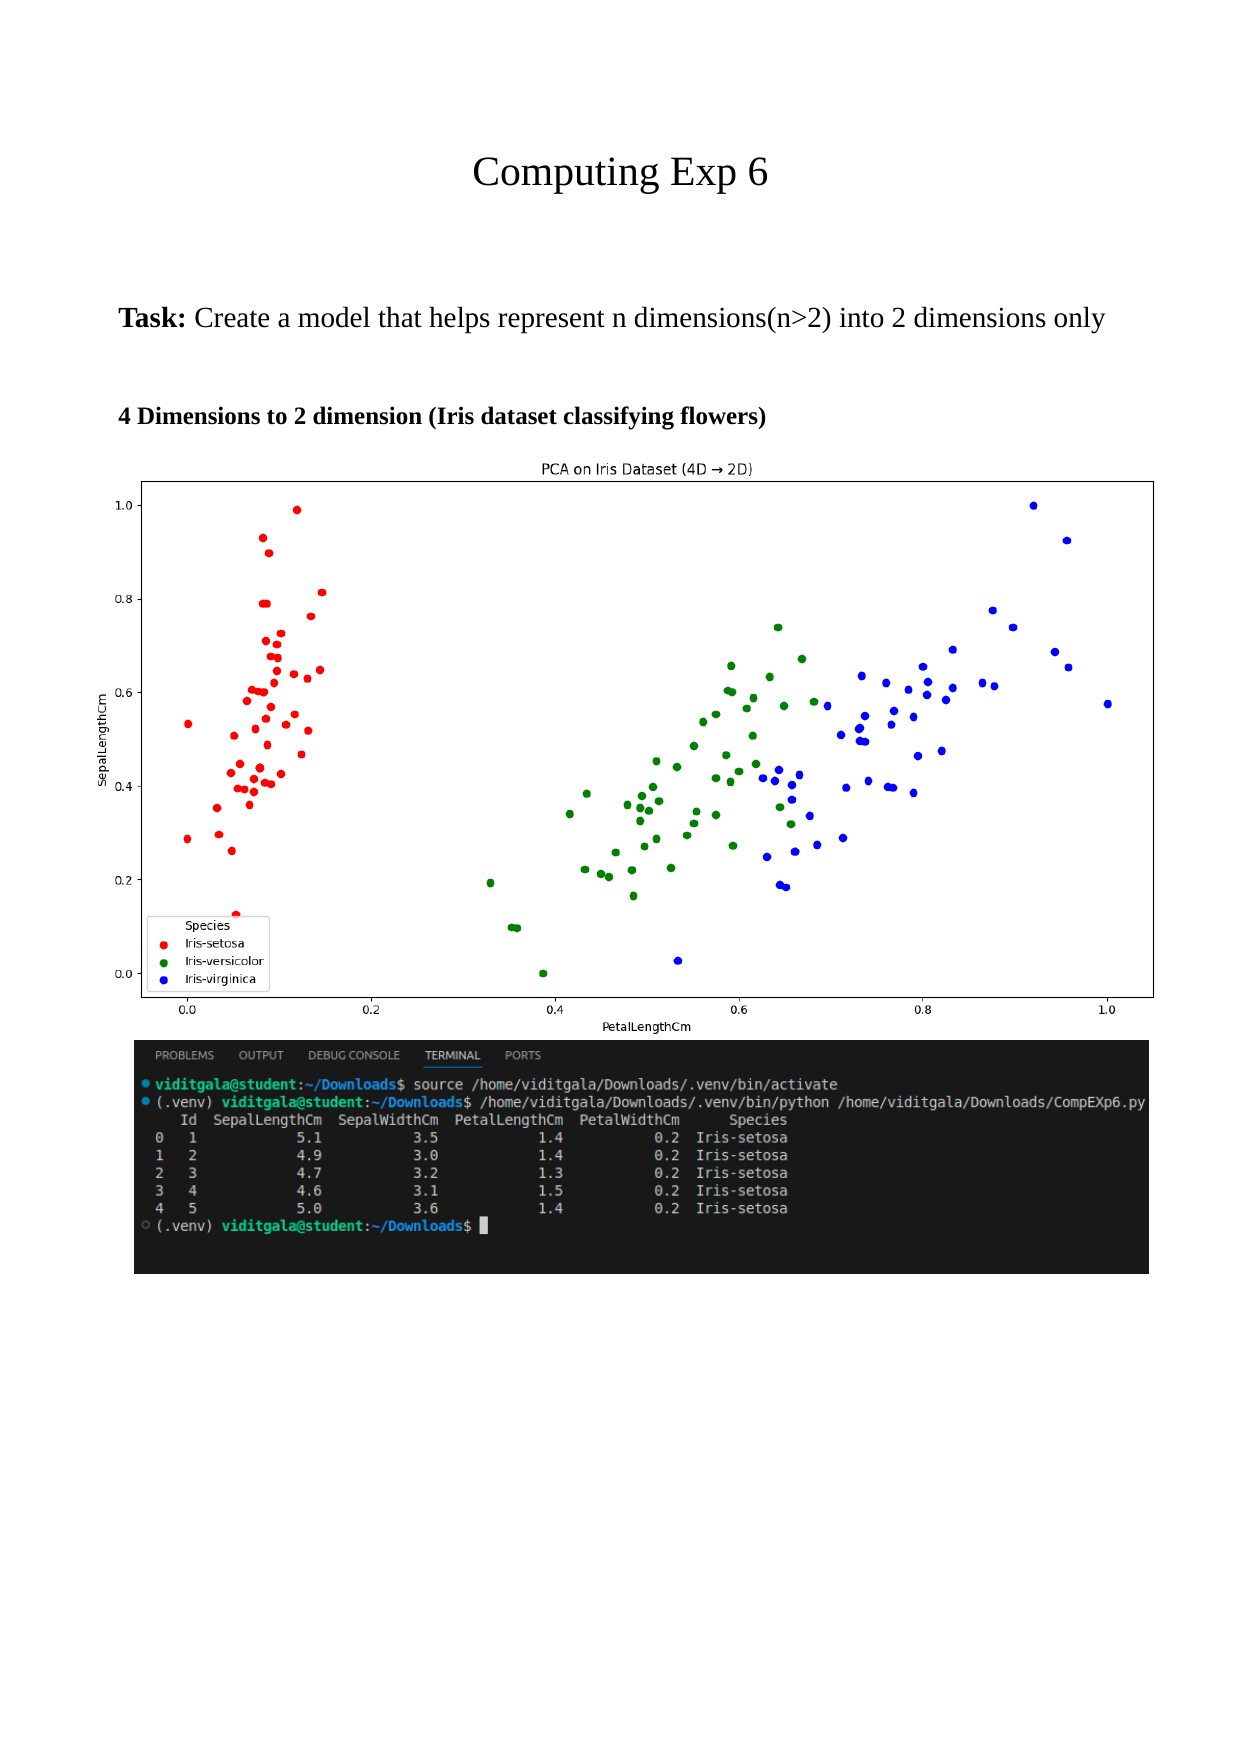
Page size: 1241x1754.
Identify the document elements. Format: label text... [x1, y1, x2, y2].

text Computing Exp 6 [118, 147, 1122, 195]
text 4 Dimensions to 2 dimension (Iris dataset classifying flowers) [118, 401, 1122, 429]
text Task: Create a model that helps represent n dimensions(n>2) into 2 dimensions only [118, 300, 1122, 334]
picture [93, 447, 1189, 1274]
